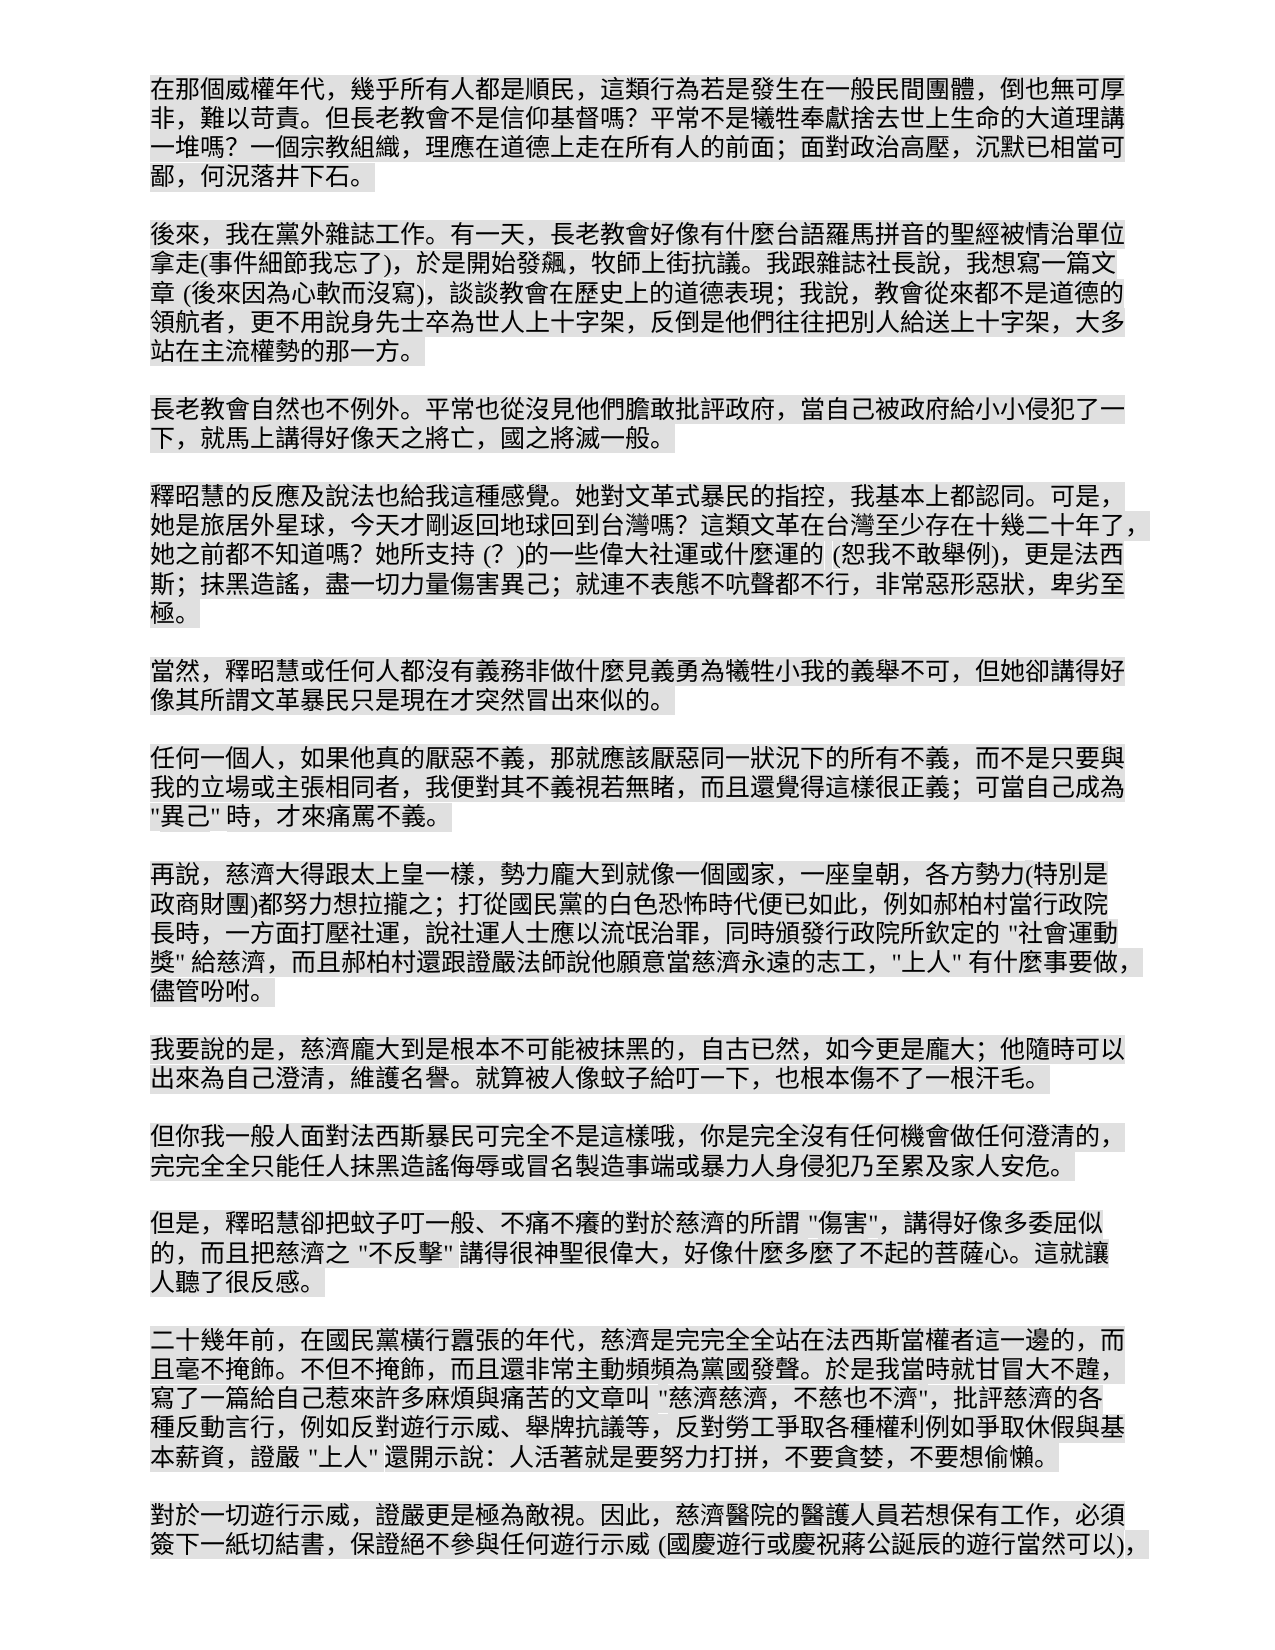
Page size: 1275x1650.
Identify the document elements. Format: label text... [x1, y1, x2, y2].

text 之前提過，美麗島事件發生時，長老教會一樣也跟著大家譴責暴民，呼籲社會安定、政府寬大為懷等等，並努力切割林弘宣與許天賢等美麗島受難者，彷彿他們只是教會的少數害群之馬，並否認長老教會有任何台獨思維，希望外界或其他教會不要藉機抹黑長老教會云云。 在那個威權年代，幾乎所有人都是順民，這類行為若是發生在一般民間團體，倒也無可厚非，難以苛責。但長老教會不是信仰基督嗎？平常不是犧牲奉獻捨去世上生命的大道理講一堆嗎？一個宗教組織，理應在道德上走在所有人的前面；面對政治高壓，沉默已相當可鄙，何況落井下石。 後來，我在黨外雜誌工作。有一天，長老教會好像有什麼台語羅馬拼音的聖經被情治單位拿走(事件細節我忘了)，於是開始發飆，牧師上街抗議。我跟雜誌社長說，我想寫一篇文章 (後來因為心軟而沒寫)，談談教會在歷史上的道德表現；我說，教會從來都不是道德的領航者，更不用說身先士卒為世人上十字架，反倒是他們往往把別人給送上十字架，大多站在主流權勢的那一方。 長老教會自然也不例外。平常也從沒見他們膽敢批評政府，當自己被政府給小小侵犯了一下，就馬上講得好像天之將亡，國之將滅一般。 釋昭慧的反應及說法也給我這種感覺。她對文革式暴民的指控，我基本上都認同。可是，她是旅居外星球，今天才剛返回地球回到台灣嗎？這類文革在台灣至少存在十幾二十年了，她之前都不知道嗎？她所支持 (？)的一些偉大社運或什麼運的 (恕我不敢舉例)，更是法西斯；抹黑造謠，盡一切力量傷害異己；就連不表態不吭聲都不行，非常惡形惡狀，卑劣至極。 當然，釋昭慧或任何人都沒有義務非做什麼見義勇為犧牲小我的義舉不可，但她卻講得好像其所謂文革暴民只是現在才突然冒出來似的。 任何一個人，如果他真的厭惡不義，那就應該厭惡同一狀況下的所有不義，而不是只要與我的立場或主張相同者，我便對其不義視若無睹，而且還覺得這樣很正義；可當自己成為 "異己" 時，才來痛罵不義。 再說，慈濟大得跟太上皇一樣，勢力龐大到就像一個國家，一座皇朝，各方勢力(特別是政商財團)都努力想拉攏之；打從國民黨的白色恐怖時代便已如此，例如郝柏村當行政院長時，一方面打壓社運，說社運人士應以流氓治罪，同時頒發行政院所欽定的 "社會運動獎" 給慈濟，而且郝柏村還跟證嚴法師說他願意當慈濟永遠的志工，"上人" 有什麼事要做，儘管吩咐。 我要說的是，慈濟龐大到是根本不可能被抹黑的，自古已然，如今更是龐大；他隨時可以出來為自己澄清，維護名譽。就算被人像蚊子給叮一下，也根本傷不了一根汗毛。 但你我一般人面對法西斯暴民可完全不是這樣哦，你是完全沒有任何機會做任何澄清的，完完全全只能任人抹黑造謠侮辱或冒名製造事端或暴力人身侵犯乃至累及家人安危。 但是，釋昭慧卻把蚊子叮一般、不痛不癢的對於慈濟的所謂 "傷害"，講得好像多委屈似的，而且把慈濟之 "不反擊" 講得很神聖很偉大，好像什麼多麼了不起的菩薩心。這就讓人聽了很反感。 二十幾年前，在國民黨橫行囂張的年代，慈濟是完完全全站在法西斯當權者這一邊的，而且毫不掩飾。不但不掩飾，而且還非常主動頻頻為黨國發聲。於是我當時就甘冒大不韙，寫了一篇給自己惹來許多麻煩與痛苦的文章叫 "慈濟慈濟，不慈也不濟"，批評慈濟的各種反動言行，例如反對遊行示威、舉牌抗議等，反對勞工爭取各種權利例如爭取休假與基本薪資，證嚴 "上人" 還開示說：人活著就是要努力打拼，不要貪婪，不要想偷懶。 對於一切遊行示威，證嚴更是極為敵視。因此，慈濟醫院的醫護人員若想保有工作，必須簽下一紙切結書，保證絕不參與任何遊行示威 (國慶遊行或慶祝蔣公誕辰的遊行當然可以)，若有違背，一概開除。 講這些並不是要算舊帳，我只是想說：慈濟也好，或企圖把慈濟給神聖化的人也罷，理當回頭想清楚上述種種；別把調子唱太高，別佔了便宜又賣乖。 一個宗教團體，在道德上，就算不是身先士卒走在所有人的前面，也不應該總是走在所有人的最後面，卻把自己講得很偉大很委屈。哪來什麼 "千刀萬剮" ？對於巨大隆崇的慈濟而言，那只不過就像被蚊子叮一下；但慈濟過去與黨國沆瀣一氣、打壓異己的行徑，又豈止如此而已。 陳真 2014. 10. 21. ================ 釋昭慧嗆聲 要向反慈濟者算總帳 中時電子報作者： 胡清暉╱台北報導 2014年10月20日 頂新爛油事件引發全民抵制，由於頂新前董事長魏應充是慈濟人，外界質疑慈濟挺自家人，炮轟「佛心變黑心」。玄奘大學社科學院院長釋昭慧近日在臉書反擊，質疑「反慈濟者宛若文革時代的紅衛兵」，她昨晚受訪時表示，面對外界的惡毒批判，證嚴法師基於社會安定，願意吞下去，選擇原諒。 最近網路針對頂新的風暴出現反慈濟聲浪，質疑慈濟究竟站在眾生這邊？還是在黑心信徒那邊？也有公開信提及，對證嚴法師的冷處理態度，感到心寒。 釋昭慧前天下午拜會證嚴法師，她表示，證嚴法師面對外界千刀萬剮般的惡毒批判，依然雲淡風清，並且展現氣度，選擇原諒。釋昭慧說，她當面向證嚴法師分析，部分教會、財團有計畫的造謠並打擊慈濟，甚至已成立網軍，頂新爭議只是一個引爆點。 另外，釋昭慧也在臉書表示，眼見台灣社會，網路謠言篇篇惡毒，反慈濟者宛若文革時代的紅衛兵，隨時摩拳擦掌，我們這些「旁人」若再緘默下去，難保不會發生文革式「抄家滅族」的集體歇斯底里。她並打算向造謠誹謗慈濟者算個總帳。 不過，也有許多人力挺，感謝釋昭慧替慈濟、證嚴法師發聲，憂心台灣已漸進入低智商社會，彷彿上演文化大革命，食安事件不過是他們仇恨慈濟、惡意攻擊證嚴法師的幌子。 ============ 黑心油風波 釋昭慧：目標非滅頂而是消慈 NewTalk 新頭殼 2014年10月20日 翁嫆琄/台北報導 頂新集團引發黑心油事件，慈濟也遭輿論波及，繼週末在臉書替慈濟抱不平，將批評慈濟的民眾形容成文革「紅衛兵」後，玄奘大學社會科學院院長釋昭慧今(20)日再度在臉書發文，強調這次的批鬥目標不是「滅頂」，而是「消慈」與「仇佛」。 釋昭慧說，剛才又有人告知，有標題為「慈濟不可說的秘密」的LINE，突然間到處流竄，好多朋友都收到了。她質疑，這根本是一場有計畫、有策略、有陰謀的文革式批鬥。目標不是「滅頂」，而是「消慈」，還有「仇佛」。 她認為，那些謠言，真的已經嚴重影響著許許多多無辜第三者，他們是在不知覺間，被煽動起了對慈濟的厭惡與仇恨。「我最同情的是這些第三者，我指的紅衛兵，不是他們！」 釋昭慧也說，這種藏在暗處策動糾鬥慈濟的犯罪行為，業已嚴重影響台灣的社會安寧，真的不宜視作告訴乃論罪，因為證嚴法師原諒他們，不可能向他們提告。她表示，檢調單位真的應該介入調查了。 [150, 75, 1125, 1559]
